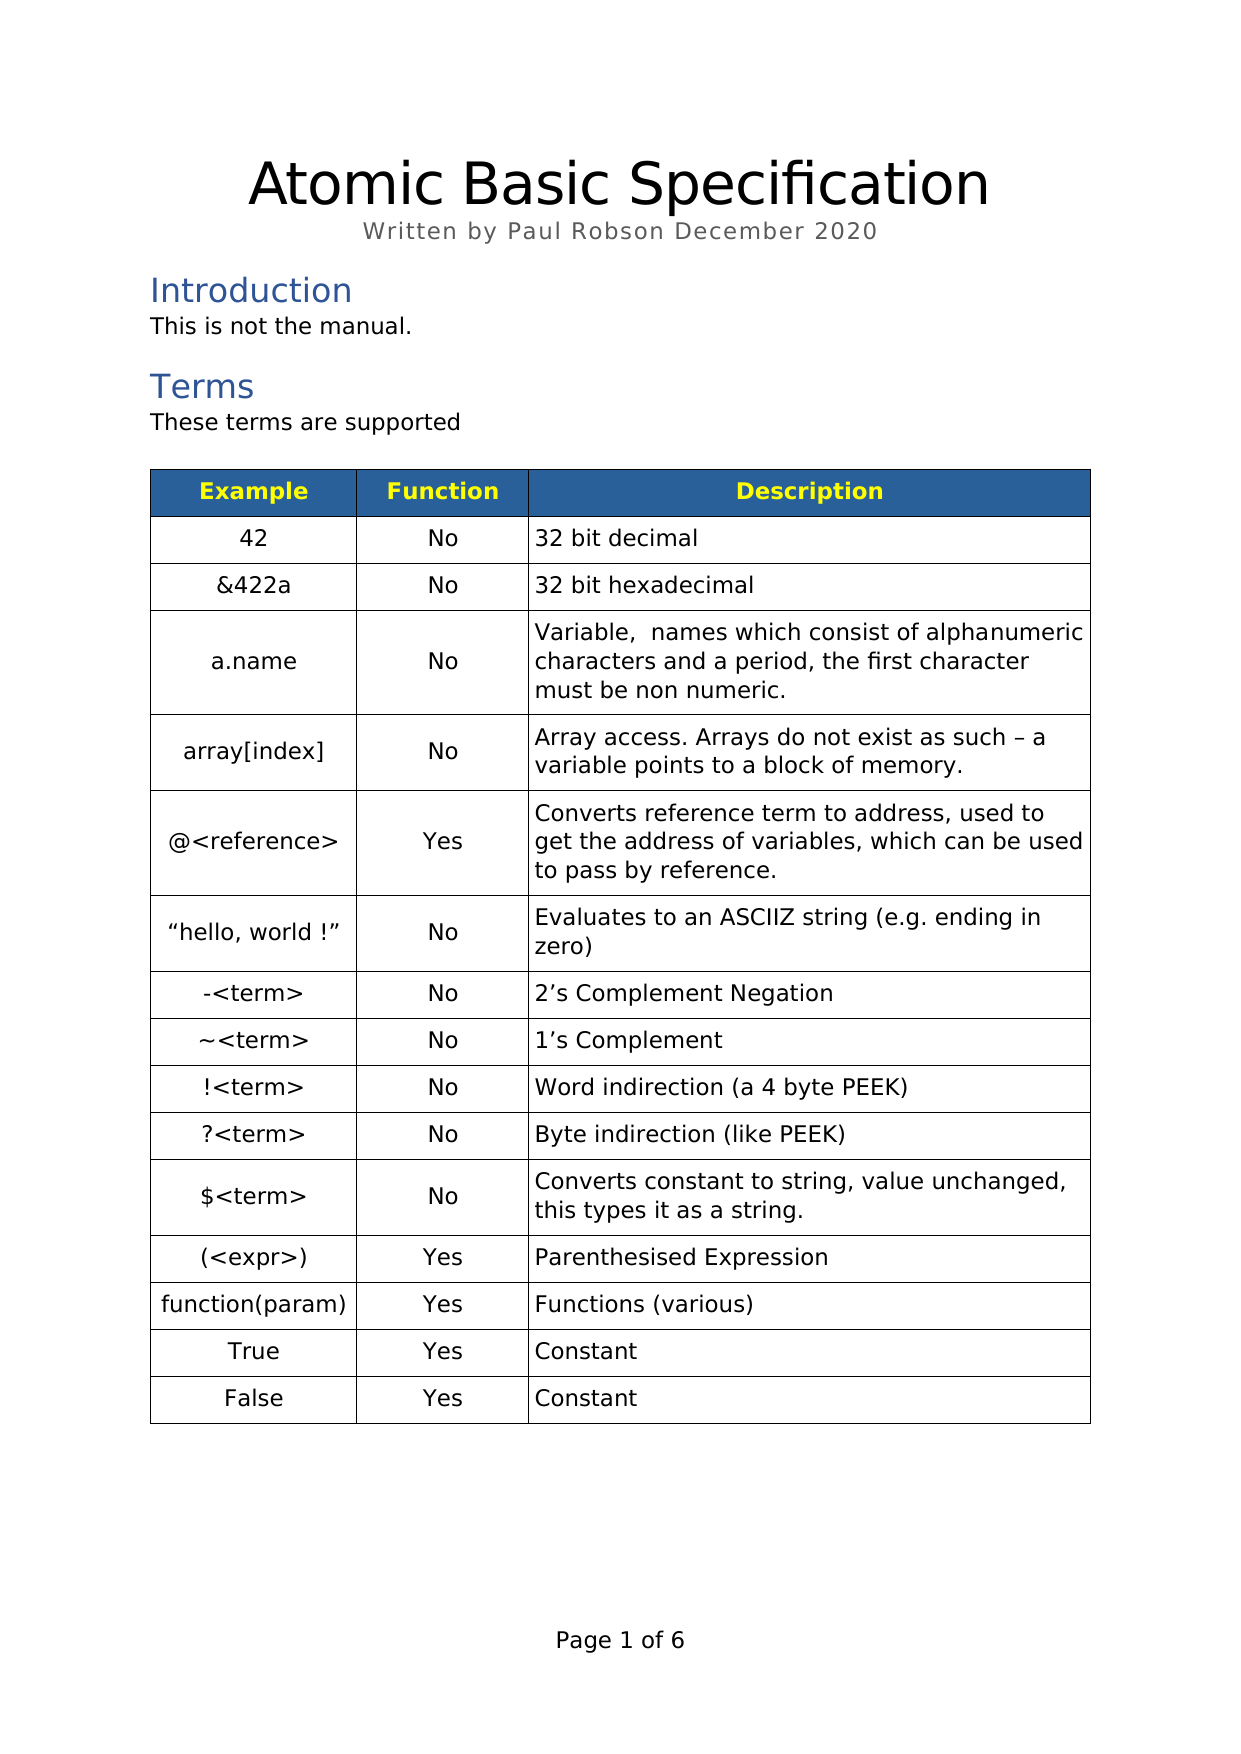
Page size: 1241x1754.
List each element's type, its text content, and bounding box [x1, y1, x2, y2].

table_cell array[index] [151, 715, 356, 790]
text This is not the manual. [150, 313, 1090, 340]
table_header Example [151, 470, 356, 516]
table_cell Yes [357, 1236, 528, 1282]
table_cell No [357, 517, 528, 563]
table_cell 32 bit hexadecimal [529, 564, 1090, 610]
table_cell ~<term> [151, 1019, 356, 1065]
table_cell Constant [529, 1330, 1090, 1376]
table_cell function(param) [151, 1283, 356, 1329]
table_cell -<term> [151, 972, 356, 1018]
table_cell Array access. Arrays do not exist as such – a variable points to a block of memory. [529, 715, 1090, 790]
table_cell Yes [357, 1377, 528, 1423]
table_cell Evaluates to an ASCIIZ string (e.g. ending in zero) [529, 896, 1090, 971]
table_cell Yes [357, 791, 528, 895]
table_cell Word indirection (a 4 byte PEEK) [529, 1066, 1090, 1112]
table_cell No [357, 1019, 528, 1065]
table_cell Converts reference term to address, used to get the address of variables, which can be used to pass by reference. [529, 791, 1090, 895]
table_header Function [357, 470, 528, 516]
table_cell 2’s Complement Negation [529, 972, 1090, 1018]
table_header Description [529, 470, 1090, 516]
table_cell No [357, 564, 528, 610]
table_cell (<expr>) [151, 1236, 356, 1282]
subtitle Written by Paul Robson December 2020 [150, 218, 1090, 244]
table_cell No [357, 896, 528, 971]
table_cell No [357, 1066, 528, 1112]
table_cell Variable, names which consist of alphanumeric characters and a period, the first character must be non numeric. [529, 611, 1090, 714]
table_cell No [357, 972, 528, 1018]
table_cell &422a [151, 564, 356, 610]
table_cell True [151, 1330, 356, 1376]
table_cell No [357, 611, 528, 714]
table_cell 42 [151, 517, 356, 563]
table_cell @<reference> [151, 791, 356, 895]
table_cell Functions (various) [529, 1283, 1090, 1329]
table_cell False [151, 1377, 356, 1423]
table_cell ?<term> [151, 1113, 356, 1159]
table_cell Constant [529, 1377, 1090, 1423]
table_cell !<term> [151, 1066, 356, 1112]
table_cell “hello, world !” [151, 896, 356, 971]
title Atomic Basic Specification [150, 150, 1090, 218]
table_cell No [357, 1113, 528, 1159]
table_cell 32 bit decimal [529, 517, 1090, 563]
table_cell 1’s Complement [529, 1019, 1090, 1065]
table_cell $<term> [151, 1160, 356, 1235]
table_cell Converts constant to string, value unchanged, this types it as a string. [529, 1160, 1090, 1235]
table_cell Parenthesised Expression [529, 1236, 1090, 1282]
table_cell No [357, 1160, 528, 1235]
table_cell Byte indirection (like PEEK) [529, 1113, 1090, 1159]
subtitle Terms [150, 367, 1090, 403]
subtitle Introduction [150, 272, 1090, 311]
text These terms are supported [144, 403, 1096, 436]
table_cell No [357, 715, 528, 790]
table_cell Yes [357, 1283, 528, 1329]
table_cell a.name [151, 611, 356, 714]
table_cell Yes [357, 1330, 528, 1376]
